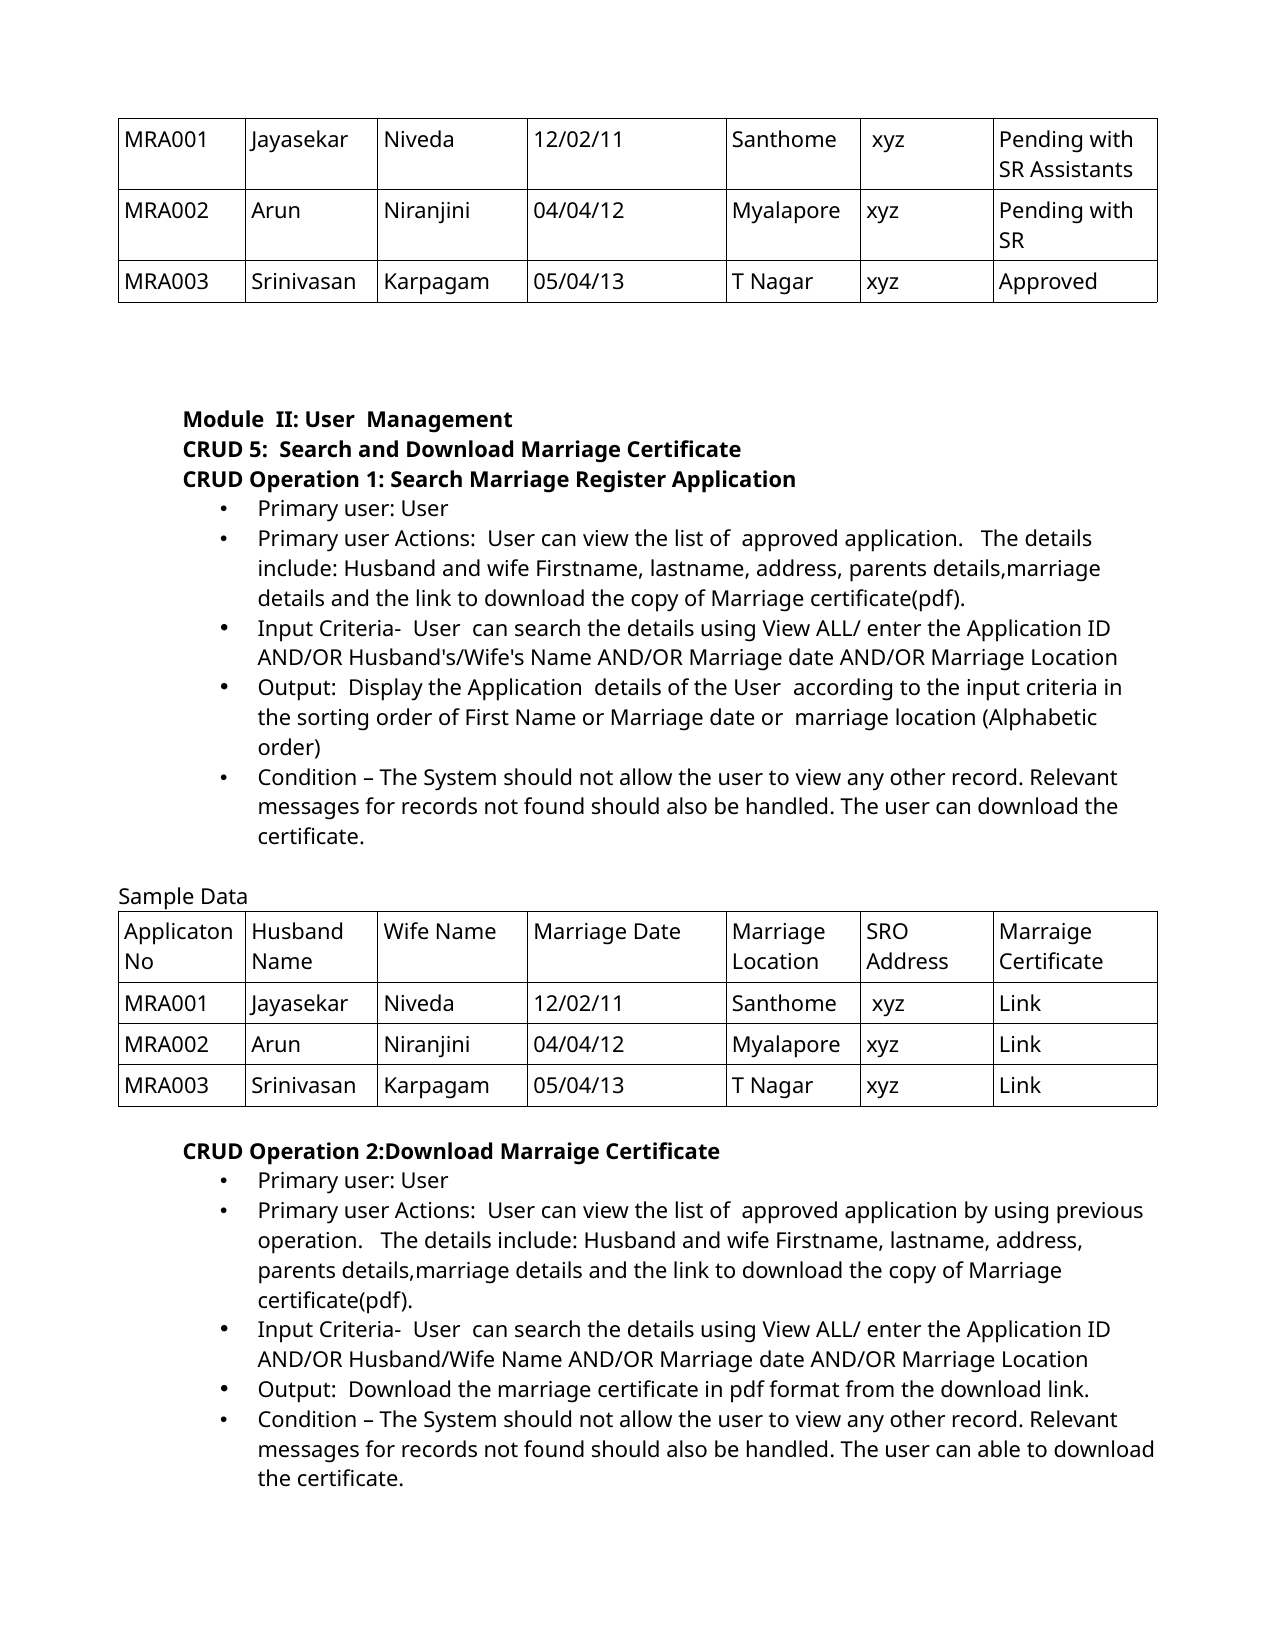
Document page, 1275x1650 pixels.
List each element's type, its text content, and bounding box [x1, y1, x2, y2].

table_header Wife Name [378, 912, 527, 982]
table_cell Pending with SR Assistants [994, 119, 1157, 189]
table_cell xyz [861, 1024, 993, 1064]
table_cell Myalapore [727, 1024, 860, 1064]
table_cell Arun [246, 1024, 377, 1064]
list Module II: User Management [182, 404, 1157, 434]
table_cell MRA001 [119, 119, 245, 189]
table_cell Arun [246, 190, 377, 260]
table_cell Jayasekar [246, 119, 377, 189]
list CRUD Operation 2:Download Marraige Certificate [182, 1136, 1157, 1165]
table_cell MRA002 [119, 1024, 245, 1064]
list Primary user Actions: User can view the list of approved application by using previous operation. The details include: Husband and wife Firstname, lastname, address, parents details,marriage details and the link to download the copy of Marriage certificate(pdf). [220, 1195, 1157, 1314]
list Primary user: User [220, 1165, 1157, 1195]
table_cell Pending with SR [994, 190, 1157, 260]
table_cell Jayasekar [246, 983, 377, 1023]
list Input Criteria- User can search the details using View ALL/ enter the Application ID AND/OR Husband/Wife Name AND/OR Marriage date AND/OR Marriage Location [220, 1314, 1157, 1374]
table_cell xyz [861, 261, 993, 302]
table_cell MRA001 [119, 983, 245, 1023]
table_cell xyz [861, 1065, 993, 1106]
list Condition – The System should not allow the user to view any other record. Relevant messages for records not found should also be handled. The user can download the certificate. [220, 762, 1157, 851]
table_cell Santhome [727, 983, 860, 1023]
table_cell 04/04/12 [528, 190, 726, 260]
table_cell Niranjini [378, 1024, 527, 1064]
list Output: Download the marriage certificate in pdf format from the download link. [220, 1374, 1157, 1404]
table_cell 05/04/13 [528, 1065, 726, 1106]
table_cell xyz [861, 983, 993, 1023]
list Condition – The System should not allow the user to view any other record. Relevant messages for records not found should also be handled. The user can able to download the certificate. [220, 1404, 1157, 1493]
table_cell Srinivasan [246, 1065, 377, 1106]
table_cell Link [994, 983, 1157, 1023]
table_cell MRA003 [119, 261, 245, 302]
table_cell Approved [994, 261, 1157, 302]
table_cell 12/02/11 [528, 119, 726, 189]
table_cell xyz [861, 119, 993, 189]
list CRUD 5: Search and Download Marriage Certificate [182, 434, 1157, 464]
table_cell MRA002 [119, 190, 245, 260]
table_cell Myalapore [727, 190, 860, 260]
table_cell Karpagam [378, 1065, 527, 1106]
table_cell T Nagar [727, 261, 860, 302]
list Primary user: User [220, 493, 1157, 523]
table_cell 05/04/13 [528, 261, 726, 302]
table_header Applicaton No [119, 912, 245, 982]
table_cell Link [994, 1065, 1157, 1106]
table_header Marraige Certificate [994, 912, 1157, 982]
table_cell Karpagam [378, 261, 527, 302]
table_cell T Nagar [727, 1065, 860, 1106]
table_cell MRA003 [119, 1065, 245, 1106]
table_header Marriage Location [727, 912, 860, 982]
list Output: Display the Application details of the User according to the input criteria in the sorting order of First Name or Marriage date or marriage location (Alphabetic order) [220, 672, 1157, 762]
table_header Marriage Date [528, 912, 726, 982]
table_cell Niveda [378, 983, 527, 1023]
list Primary user Actions: User can view the list of approved application. The details include: Husband and wife Firstname, lastname, address, parents details,marriage details and the link to download the copy of Marriage certificate(pdf). [220, 523, 1157, 613]
table_cell 12/02/11 [528, 983, 726, 1023]
table_header SRO Address [861, 912, 993, 982]
table_cell Santhome [727, 119, 860, 189]
list Input Criteria- User can search the details using View ALL/ enter the Application ID AND/OR Husband's/Wife's Name AND/OR Marriage date AND/OR Marriage Location [220, 613, 1157, 672]
table_cell xyz [861, 190, 993, 260]
table_header Husband Name [246, 912, 377, 982]
list CRUD Operation 1: Search Marriage Register Application [182, 464, 1157, 493]
table_cell Niveda [378, 119, 527, 189]
table_cell 04/04/12 [528, 1024, 726, 1064]
text Sample Data [118, 881, 1157, 911]
table_cell Niranjini [378, 190, 527, 260]
table_cell Link [994, 1024, 1157, 1064]
table_cell Srinivasan [246, 261, 377, 302]
